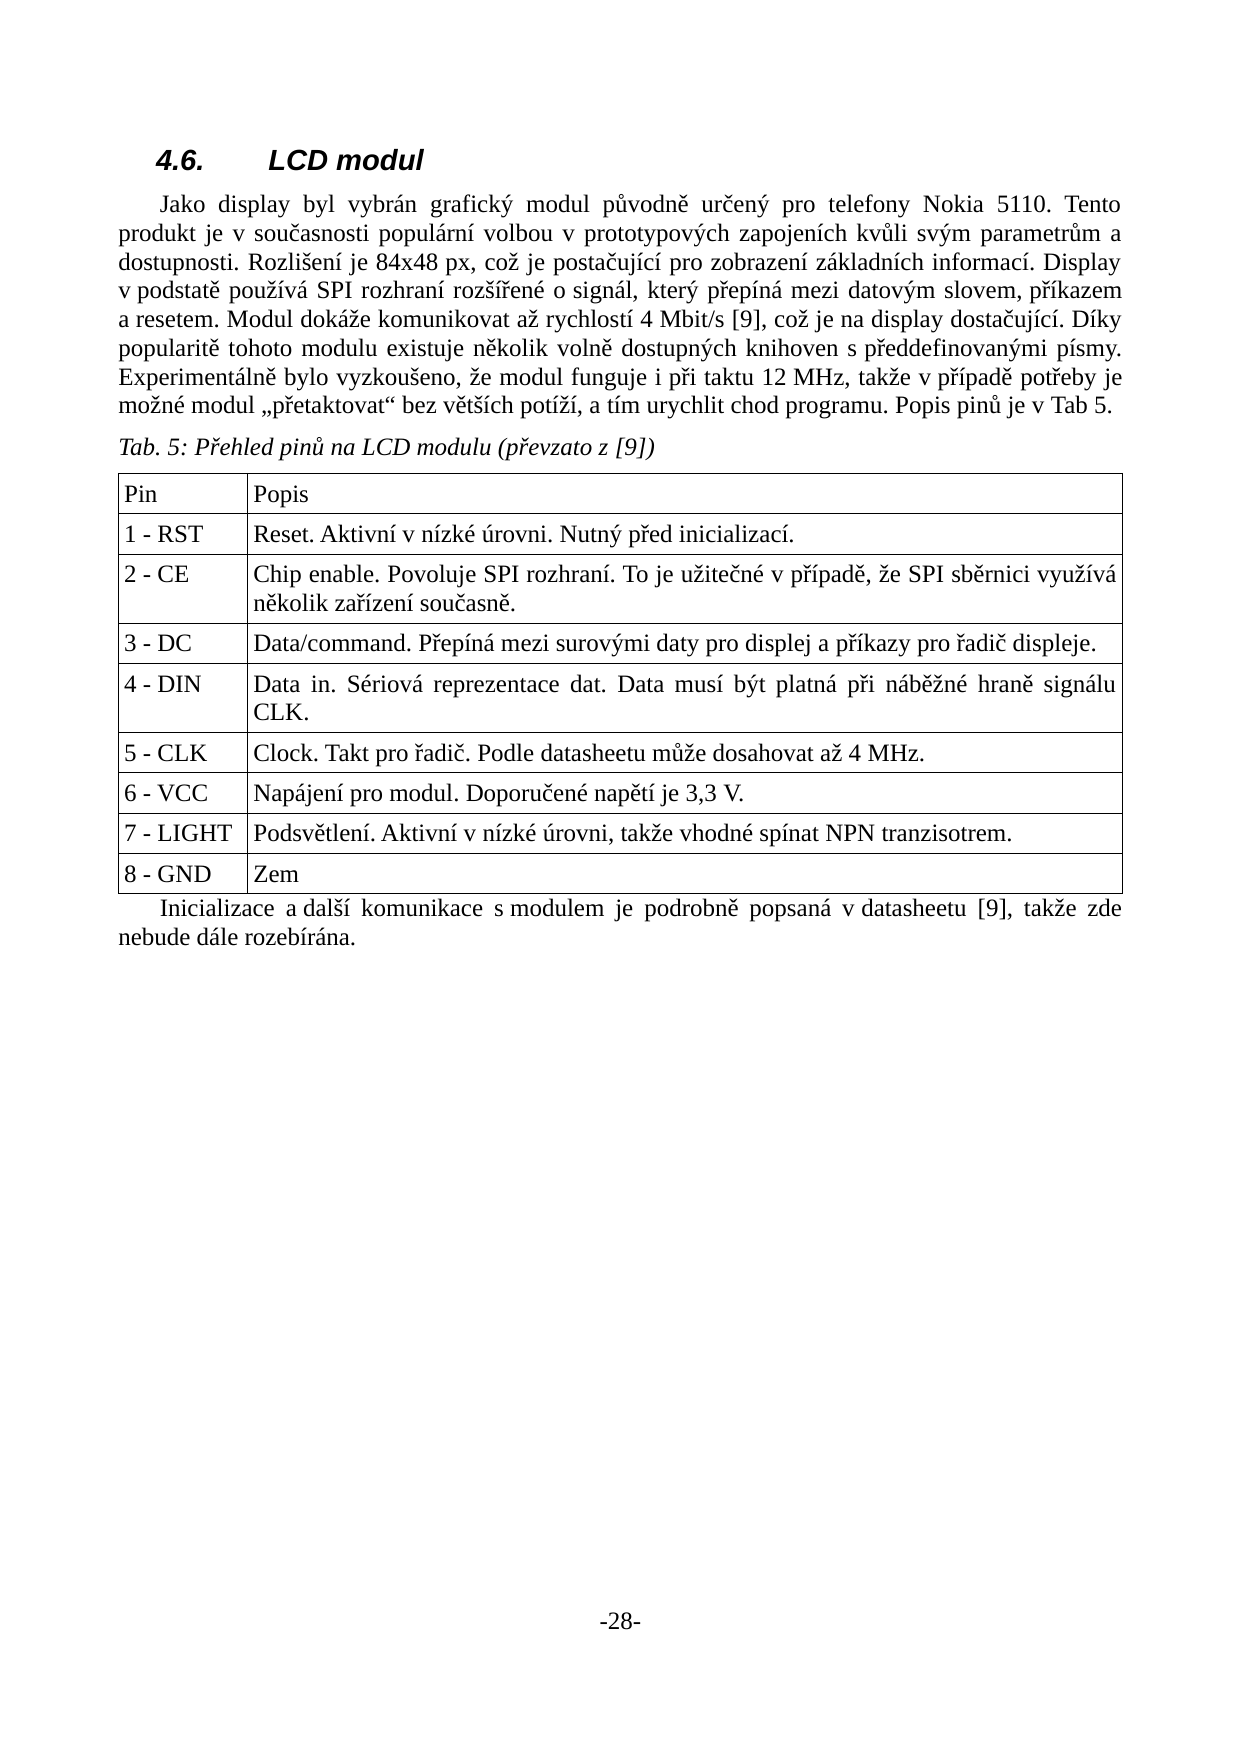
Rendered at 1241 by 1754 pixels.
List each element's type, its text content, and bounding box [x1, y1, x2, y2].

table_header Pin [119, 474, 247, 513]
table_cell 7 - LIGHT [119, 814, 247, 853]
table_cell Podsvětlení. Aktivní v nízké úrovni, takže vhodné spínat NPN tranzisotrem. [248, 814, 1122, 853]
table_cell 4 - DIN [119, 664, 247, 732]
table_cell 1 - RST [119, 514, 247, 553]
table_cell Data in. Sériová reprezentace dat. Data musí být platná při náběžné hraně signálu CLK. [248, 664, 1122, 732]
table_cell 3 - DC [119, 624, 247, 663]
table_header Popis [248, 474, 1122, 513]
table_cell 2 - CE [119, 555, 247, 623]
table_cell Chip enable. Povoluje SPI rozhraní. To je užitečné v případě, že SPI sběrnici využívá několik zařízení současně. [248, 555, 1122, 623]
text Tab. 5: Přehled pinů na LCD modulu (převzato z [9]) [118, 432, 1122, 460]
table_cell Data/command. Přepíná mezi surovými daty pro displej a příkazy pro řadič displeje. [248, 624, 1122, 663]
table_cell Reset. Aktivní v nízké úrovni. Nutný před inicializací. [248, 514, 1122, 553]
table_cell 6 - VCC [119, 773, 247, 813]
table_cell 8 - GND [119, 854, 247, 893]
table_cell Napájení pro modul. Doporučené napětí je 3,3 V. [248, 773, 1122, 813]
table_cell Clock. Takt pro řadič. Podle datasheetu může dosahovat až 4 MHz. [248, 733, 1122, 772]
table_cell Zem [248, 854, 1122, 893]
text Jako display byl vybrán grafický modul původně určený pro telefony Nokia 5110. Tento produkt je v současnosti populární volbou v prototypových zapojeních kvůli svým parametrům a dostupnosti. Rozlišení je 84x48 px, což je postačující pro zobrazení základních informací. Display v podstatě používá SPI rozhraní rozšířené o signál, který přepíná mezi datovým slovem, příkazem a resetem. Modul dokáže komunikovat až rychlostí 4 Mbit/s [9], což je na display dostačující. Díky popularitě tohoto modulu existuje několik volně dostupných knihoven s předdefinovanými písmy. Experimentálně bylo vyzkoušeno, že modul funguje i při taktu 12 MHz, takže v případě potřeby je možné modul „přetaktovat“ bez větších potíží, a tím urychlit chod programu. Popis pinů je v Tab 5. [118, 189, 1122, 419]
text Inicializace a další komunikace s modulem je podrobně popsaná v datasheetu [9], takže zde nebude dále rozebírána. [118, 894, 1122, 951]
table_cell 5 - CLK [119, 733, 247, 772]
subtitle LCD modul [148, 143, 1122, 177]
